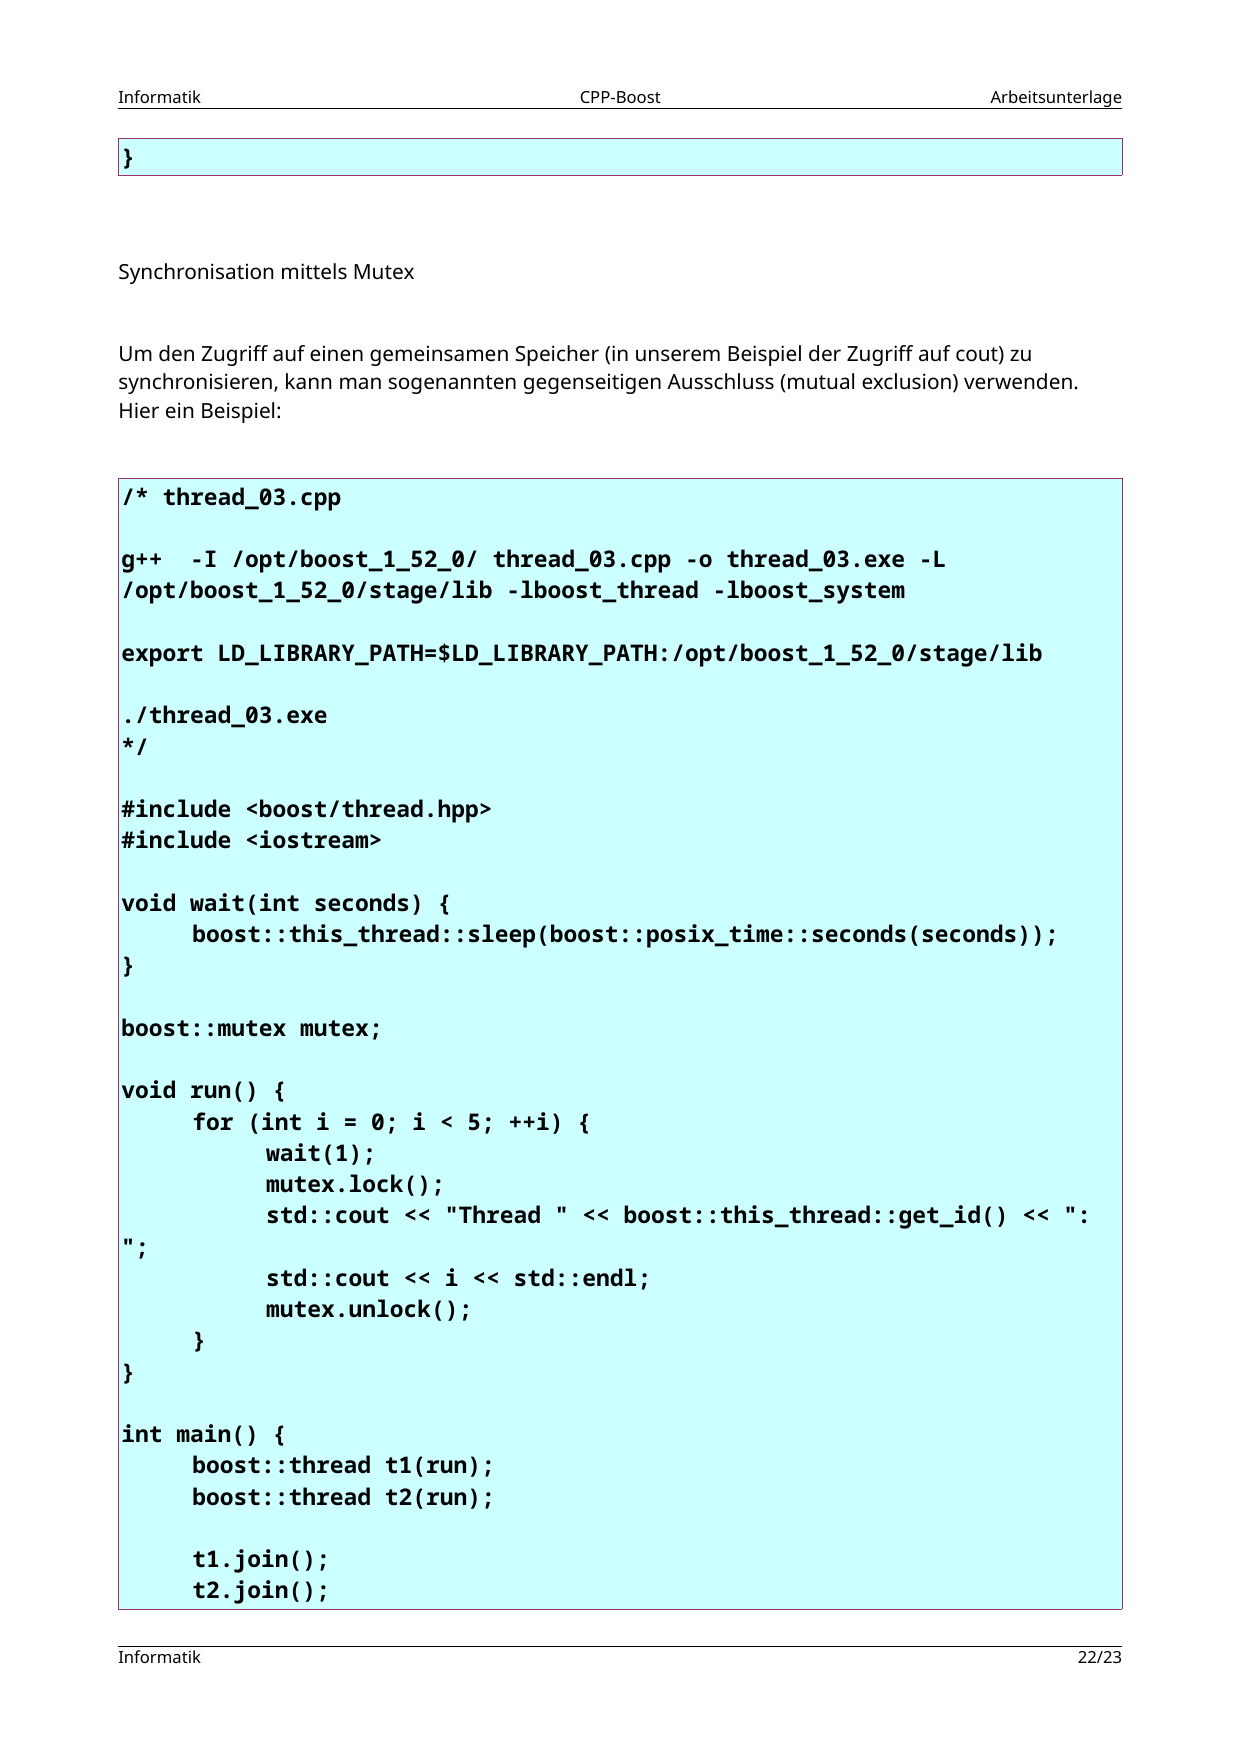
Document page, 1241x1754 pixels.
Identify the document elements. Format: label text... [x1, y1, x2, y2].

text ./thread_03.exe [119, 696, 1122, 728]
text boost::mutex mutex; [119, 1009, 1122, 1040]
text /* thread_03.cpp [119, 479, 1122, 509]
text #include <boost/thread.hpp> [119, 790, 1122, 821]
text Um den Zugriff auf einen gemeinsamen Speicher (in unserem Beispiel der Zugriff auf cout) zu synchronisieren, kann man sogenannten gegenseitigen Ausschluss (mutual exclusion) verwenden. Hier ein Beispiel: [118, 339, 1122, 424]
text } [119, 139, 1122, 175]
text std::cout << "Thread " << boost::this_thread::get_id() << ": "; [119, 1196, 1122, 1259]
text wait(1); [119, 1134, 1122, 1165]
text std::cout << i << std::endl; [119, 1259, 1122, 1290]
text } [119, 1353, 1122, 1384]
text int main() { [119, 1415, 1122, 1446]
text export LD_LIBRARY_PATH=$LD_LIBRARY_PATH:/opt/boost_1_52_0/stage/lib [119, 634, 1122, 665]
text mutex.unlock(); [119, 1290, 1122, 1321]
text boost::thread t1(run); [119, 1446, 1122, 1478]
text g++ -I /opt/boost_1_52_0/ thread_03.cpp -o thread_03.exe -L /opt/boost_1_52_0/stage/lib -lboost_thread -lboost_system [119, 540, 1122, 603]
text } [119, 946, 1122, 978]
text #include <iostream> [119, 821, 1122, 853]
text } [119, 1321, 1122, 1353]
text Synchronisation mittels Mutex [118, 257, 1122, 286]
text boost::thread t2(run); [119, 1478, 1122, 1509]
text for (int i = 0; i < 5; ++i) { [119, 1103, 1122, 1134]
text void wait(int seconds) { [119, 884, 1122, 915]
text mutex.lock(); [119, 1165, 1122, 1196]
text t1.join(); [119, 1540, 1122, 1571]
text t2.join(); [119, 1571, 1122, 1609]
text boost::this_thread::sleep(boost::posix_time::seconds(seconds)); [119, 915, 1122, 946]
text */ [119, 728, 1122, 759]
text void run() { [119, 1071, 1122, 1103]
